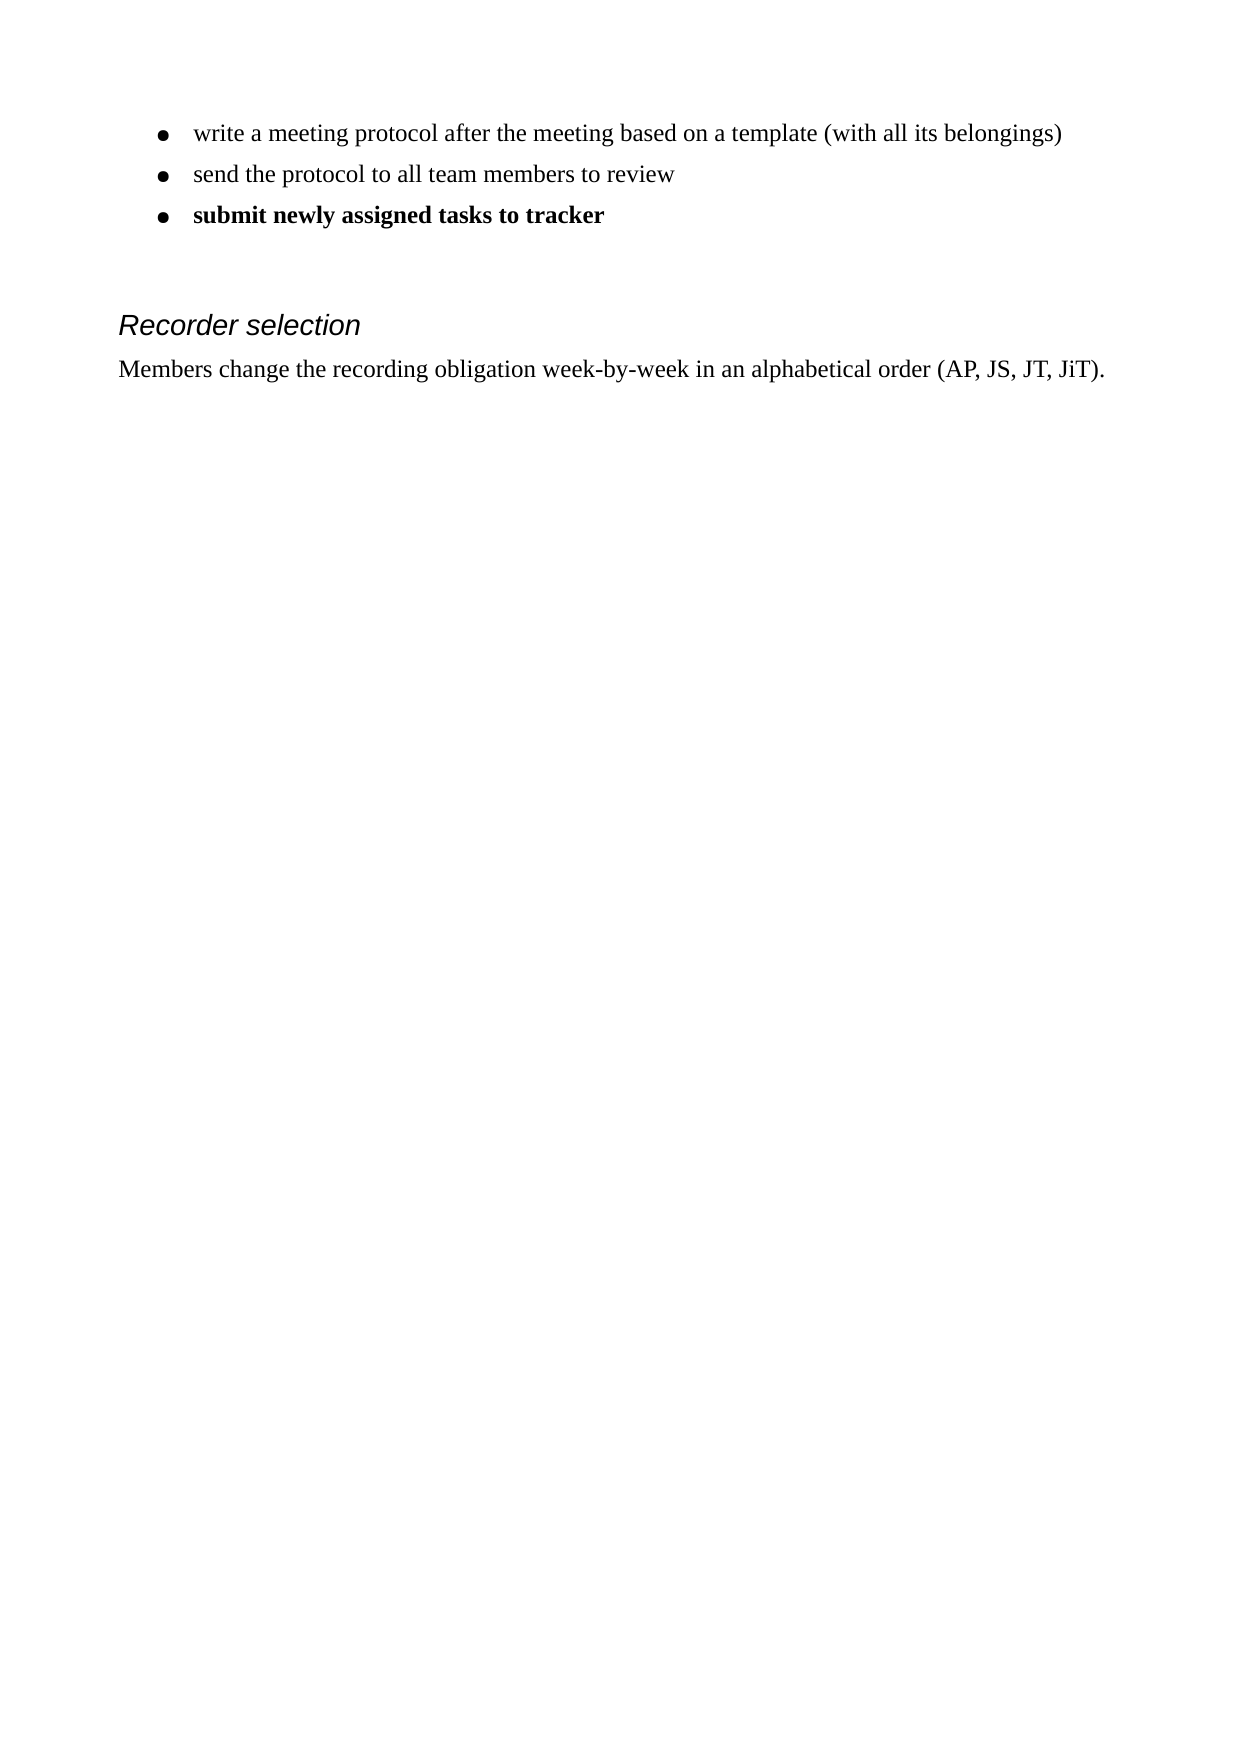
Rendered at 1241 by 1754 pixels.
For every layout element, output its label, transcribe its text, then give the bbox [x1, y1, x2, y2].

list submit newly assigned tasks to tracker [156, 201, 1122, 229]
list write a meeting protocol after the meeting based on a template (with all its belongings) [156, 118, 1122, 147]
subtitle Recorder selection [118, 308, 1122, 342]
list send the protocol to all team members to review [156, 159, 1122, 188]
text Members change the recording obligation week-by-week in an alphabetical order (AP, JS, JT, JiT). [118, 354, 1122, 383]
